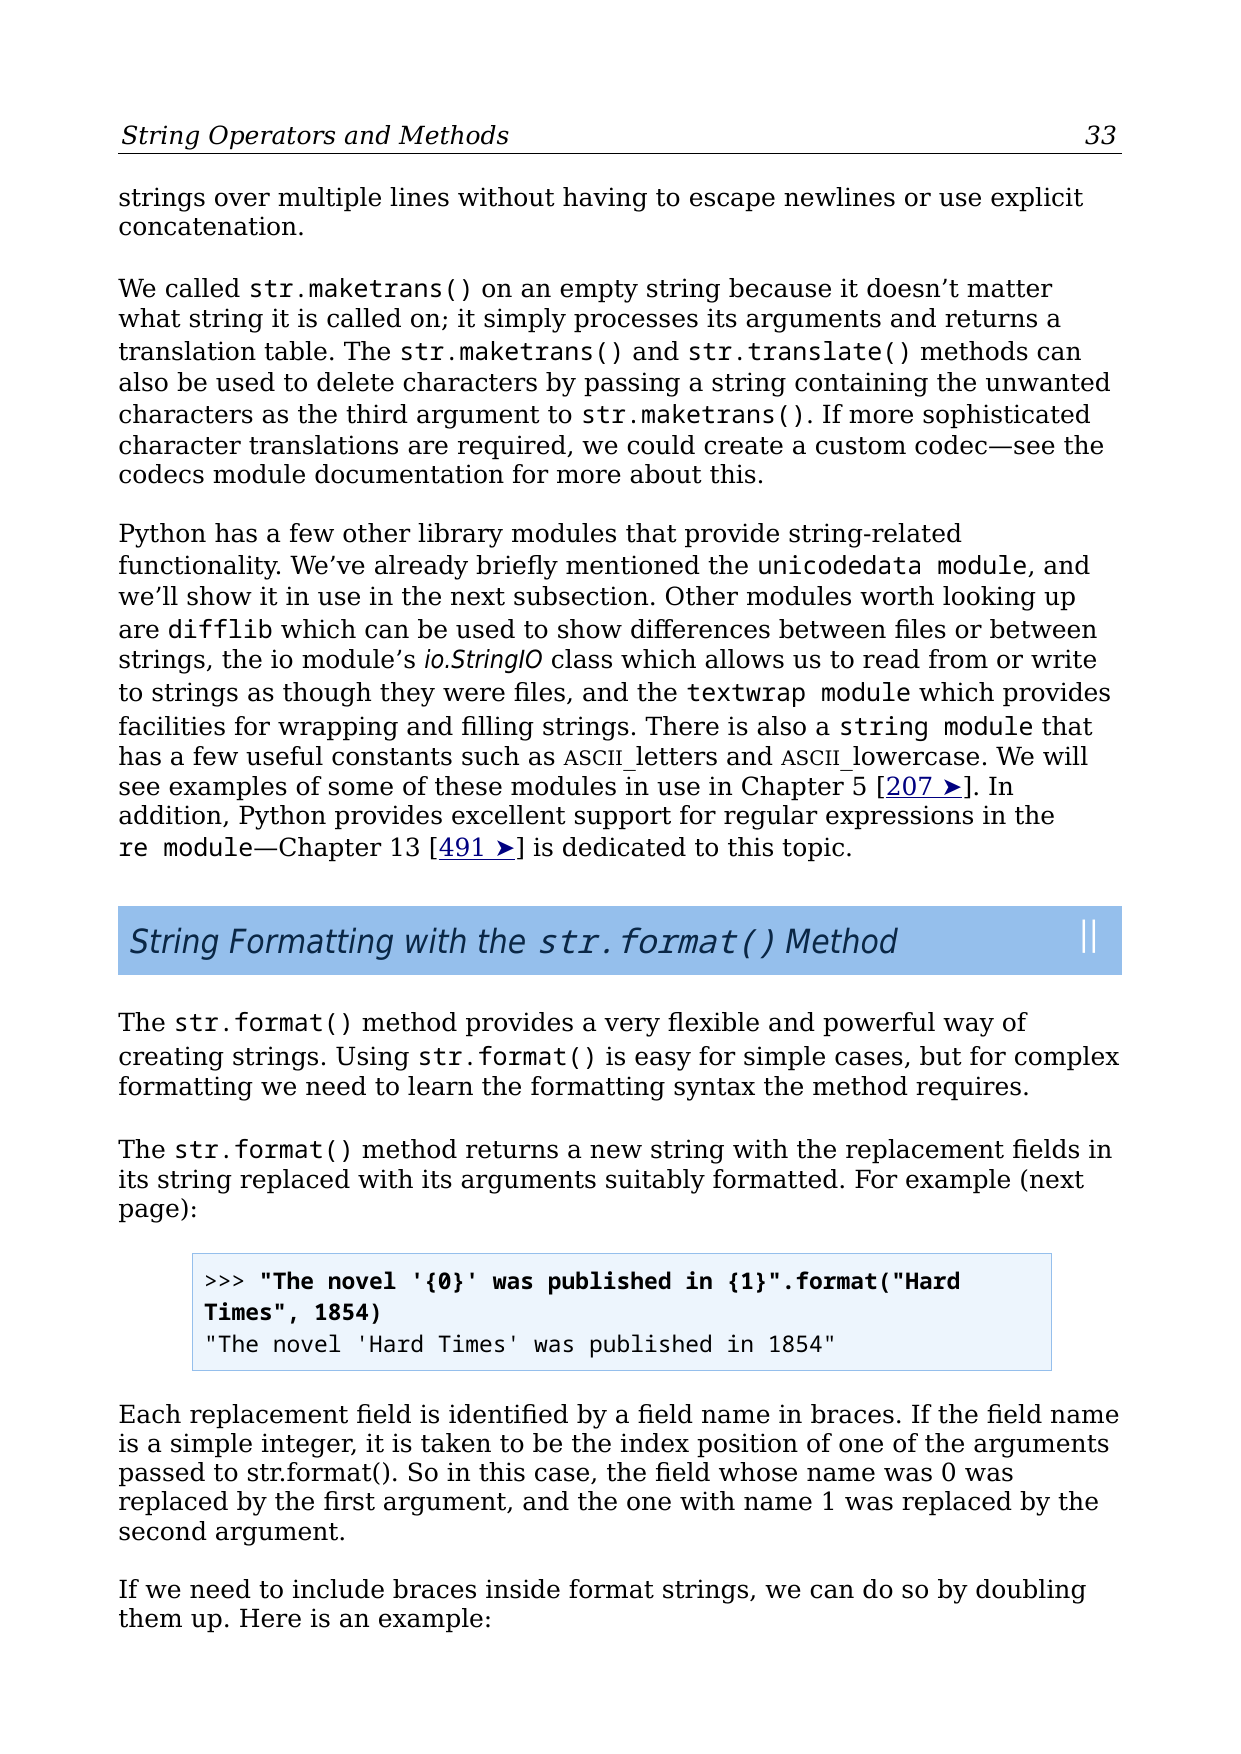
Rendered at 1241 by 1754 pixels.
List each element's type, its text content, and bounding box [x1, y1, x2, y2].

text Python has a few other library modules that provide string-related functionality. We’ve already briefly mentioned the unicodedata module, and we’ll show it in use in the next subsection. Other modules worth looking up are difflib which can be used to show differences between files or between strings, the io module’s io.StringIO class which allows us to read from or write to strings as though they were files, and the textwrap module which provides facilities for wrapping and filling strings. There is also a string module that has a few useful constants such as ascii_letters and ascii_lowercase. We will see examples of some of these modules in use in Chapter 5 [207 ➤]. In addition, Python provides excellent support for regular expressions in the re module—Chapter 13 [491 ➤] is dedicated to this topic. [118, 519, 1122, 864]
text The str.format() method returns a new string with the replacement fields in its string replaced with its arguments suitably formatted. For example (next page): [118, 1131, 1122, 1224]
text >>> "The novel '{0}' was published in {1}".format("Hard Times", 1854) [193, 1254, 1051, 1316]
text We called str.maketrans() on an empty string because it doesn’t matter what string it is called on; it simply processes its arguments and returns a translation table. The str.maketrans() and str.translate() methods can also be used to delete characters by passing a string containing the unwanted characters as the third argument to str.maketrans(). If more sophisticated character translations are required, we could create a custom codec—see the codecs module documentation for more about this. [118, 271, 1122, 489]
text If we need to include braces inside format strings, we can do so by doubling them up. Here is an example: [118, 1575, 1122, 1634]
subtitle String Formatting with the str.format() Method [118, 906, 1122, 975]
text The str.format() method provides a very flexible and powerful way of creating strings. Using str.format() is easy for simple cases, but for complex formatting we need to learn the formatting syntax the method requires. [118, 1004, 1122, 1102]
text strings over multiple lines without having to escape newlines or use explicit concatenation. [118, 183, 1122, 241]
text "The novel 'Hard Times' was published in 1854" [193, 1316, 1051, 1370]
text || [1063, 915, 1098, 954]
text Each replacement field is identified by a field name in braces. If the field name is a simple integer, it is taken to be the index position of one of the arguments passed to str.format(). So in this case, the field whose name was 0 was replaced by the first argument, and the one with name 1 was replaced by the second argument. [118, 1400, 1122, 1546]
